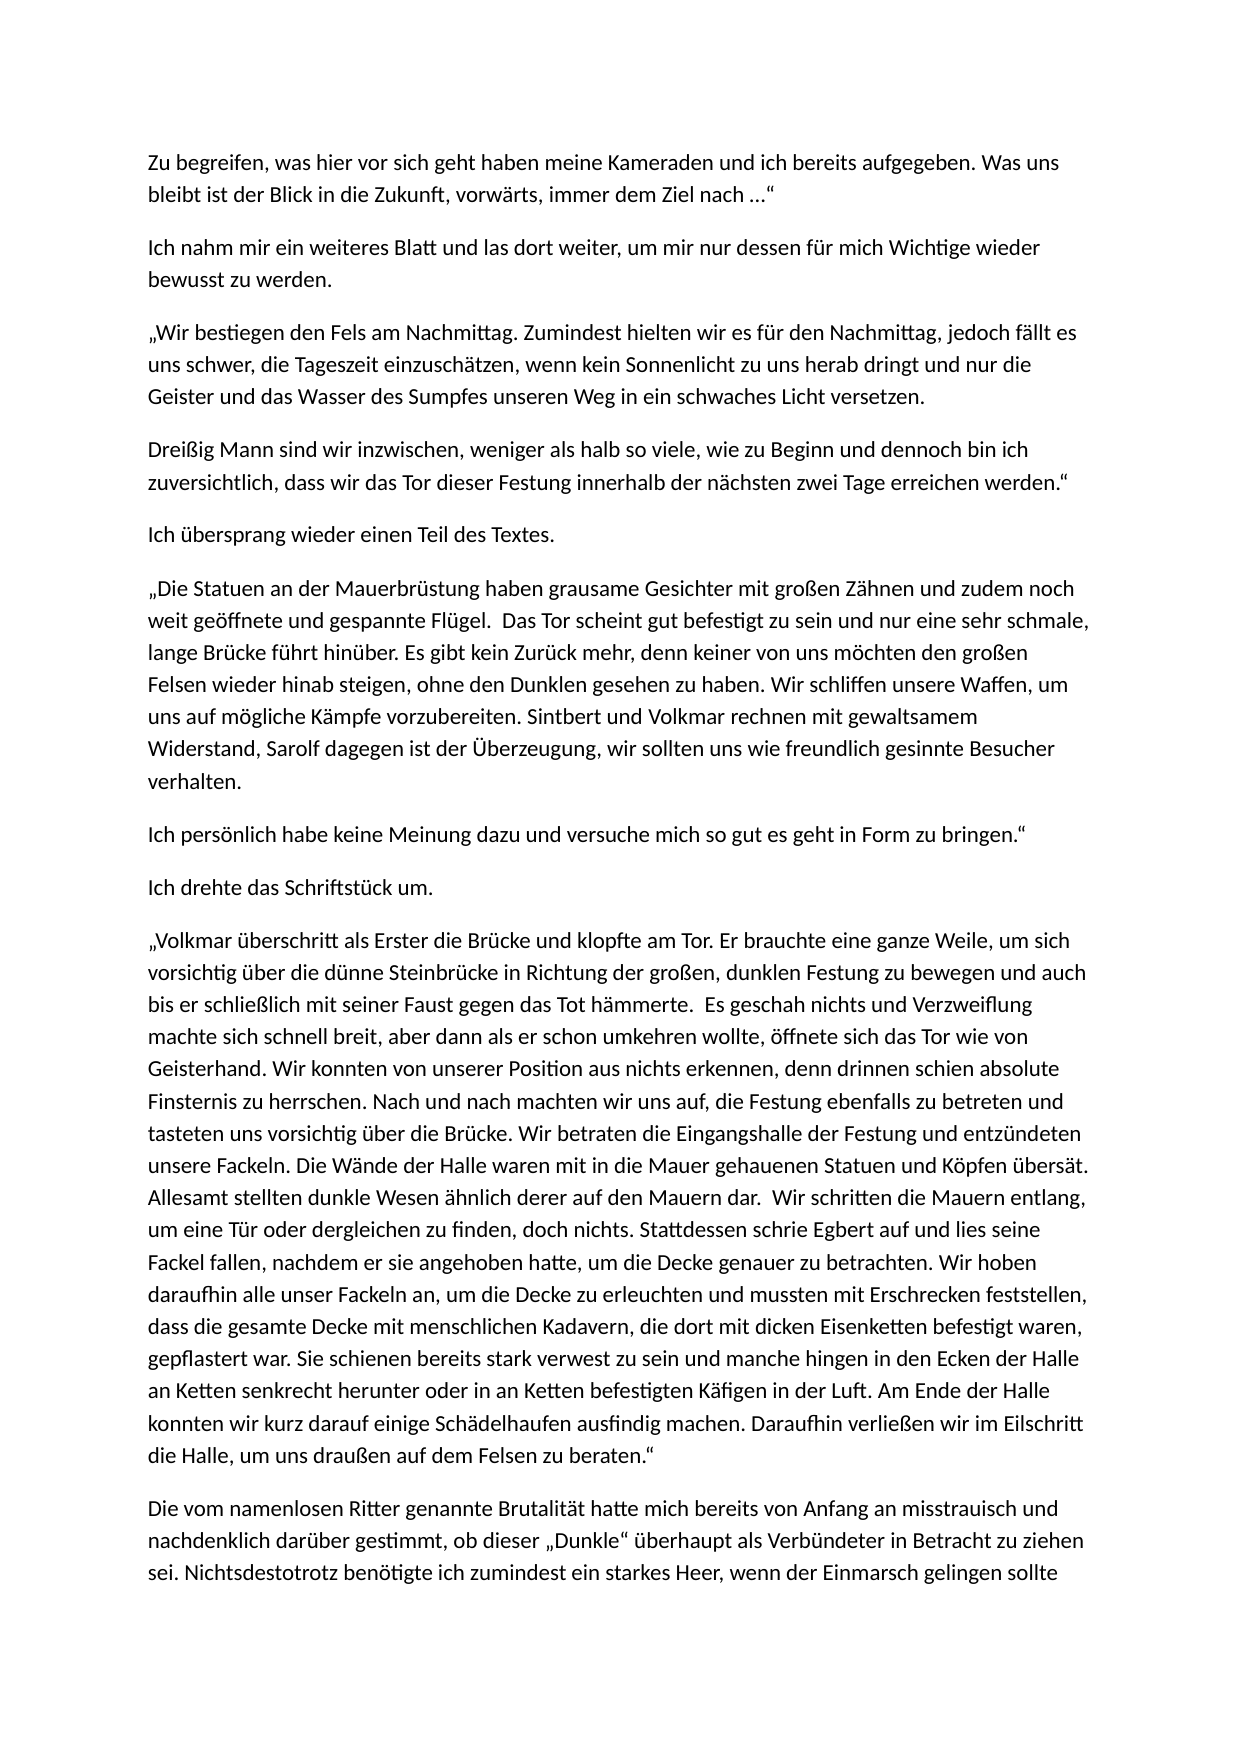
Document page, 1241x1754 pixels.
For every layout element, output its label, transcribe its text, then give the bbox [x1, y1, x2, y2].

text Ich übersprang wieder einen Teil des Textes. [148, 521, 1093, 549]
text „Volkmar überschritt als Erster die Brücke und klopfte am Tor. Er brauchte eine ganze Weile, um sich vorsichtig über die dünne Steinbrücke in Richtung der großen, dunklen Festung zu bewegen und auch bis er schließlich mit seiner Faust gegen das Tot hämmerte. Es geschah nichts und Verzweiflung machte sich schnell breit, aber dann als er schon umkehren wollte, öffnete sich das Tor wie von Geisterhand. Wir konnten von unserer Position aus nichts erkennen, denn drinnen schien absolute Finsternis zu herrschen. Nach und nach machten wir uns auf, die Festung ebenfalls zu betreten und tasteten uns vorsichtig über die Brücke. Wir betraten die Eingangshalle der Festung und entzündeten unsere Fackeln. Die Wände der Halle waren mit in die Mauer gehauenen Statuen und Köpfen übersät. Allesamt stellten dunkle Wesen ähnlich derer auf den Mauern dar. Wir schritten die Mauern entlang, um eine Tür oder dergleichen zu finden, doch nichts. Stattdessen schrie Egbert auf und lies seine Fackel fallen, nachdem er sie angehoben hatte, um die Decke genauer zu betrachten. Wir hoben daraufhin alle unser Fackeln an, um die Decke zu erleuchten und mussten mit Erschrecken feststellen, dass die gesamte Decke mit menschlichen Kadavern, die dort mit dicken Eisenketten befestigt waren, gepflastert war. Sie schienen bereits stark verwest zu sein und manche hingen in den Ecken der Halle an Ketten senkrecht herunter oder in an Ketten befestigten Käfigen in der Luft. Am Ende der Halle konnten wir kurz darauf einige Schädelhaufen ausfindig machen. Daraufhin verließen wir im Eilschritt die Halle, um uns draußen auf dem Felsen zu beraten.“ [148, 926, 1093, 1469]
text Ich drehte das Schriftstück um. [148, 873, 1093, 901]
text „Die Statuen an der Mauerbrüstung haben grausame Gesichter mit großen Zähnen und zudem noch weit geöffnete und gespannte Flügel. Das Tor scheint gut befestigt zu sein und nur eine sehr schmale, lange Brücke führt hinüber. Es gibt kein Zurück mehr, denn keiner von uns möchten den großen Felsen wieder hinab steigen, ohne den Dunklen gesehen zu haben. Wir schliffen unsere Waffen, um uns auf mögliche Kämpfe vorzubereiten. Sintbert und Volkmar rechnen mit gewaltsamem Widerstand, Sarolf dagegen ist der Überzeugung, wir sollten uns wie freundlich gesinnte Besucher verhalten. [148, 574, 1093, 795]
text Zu begreifen, was hier vor sich geht haben meine Kameraden und ich bereits aufgegeben. Was uns bleibt ist der Blick in die Zukunft, vorwärts, immer dem Ziel nach …“ [148, 148, 1093, 208]
text Ich persönlich habe keine Meinung dazu und versuche mich so gut es geht in Form zu bringen.“ [148, 820, 1093, 848]
text Die vom namenlosen Ritter genannte Brutalität hatte mich bereits von Anfang an misstrauisch und nachdenklich darüber gestimmt, ob dieser „Dunkle“ überhaupt als Verbündeter in Betracht zu ziehen sei. Nichtsdestotrotz benötigte ich zumindest ein starkes Heer, wenn der Einmarsch gelingen sollte [148, 1494, 1093, 1586]
text Ich nahm mir ein weiteres Blatt und las dort weiter, um mir nur dessen für mich Wichtige wieder bewusst zu werden. [148, 233, 1093, 293]
text Dreißig Mann sind wir inzwischen, weniger als halb so viele, wie zu Beginn und dennoch bin ich zuversichtlich, dass wir das Tor dieser Festung innerhalb der nächsten zwei Tage erreichen werden.“ [148, 435, 1093, 496]
text „Wir bestiegen den Fels am Nachmittag. Zumindest hielten wir es für den Nachmittag, jedoch fällt es uns schwer, die Tageszeit einzuschätzen, wenn kein Sonnenlicht zu uns herab dringt und nur die Geister und das Wasser des Sumpfes unseren Weg in ein schwaches Licht versetzen. [148, 318, 1093, 410]
